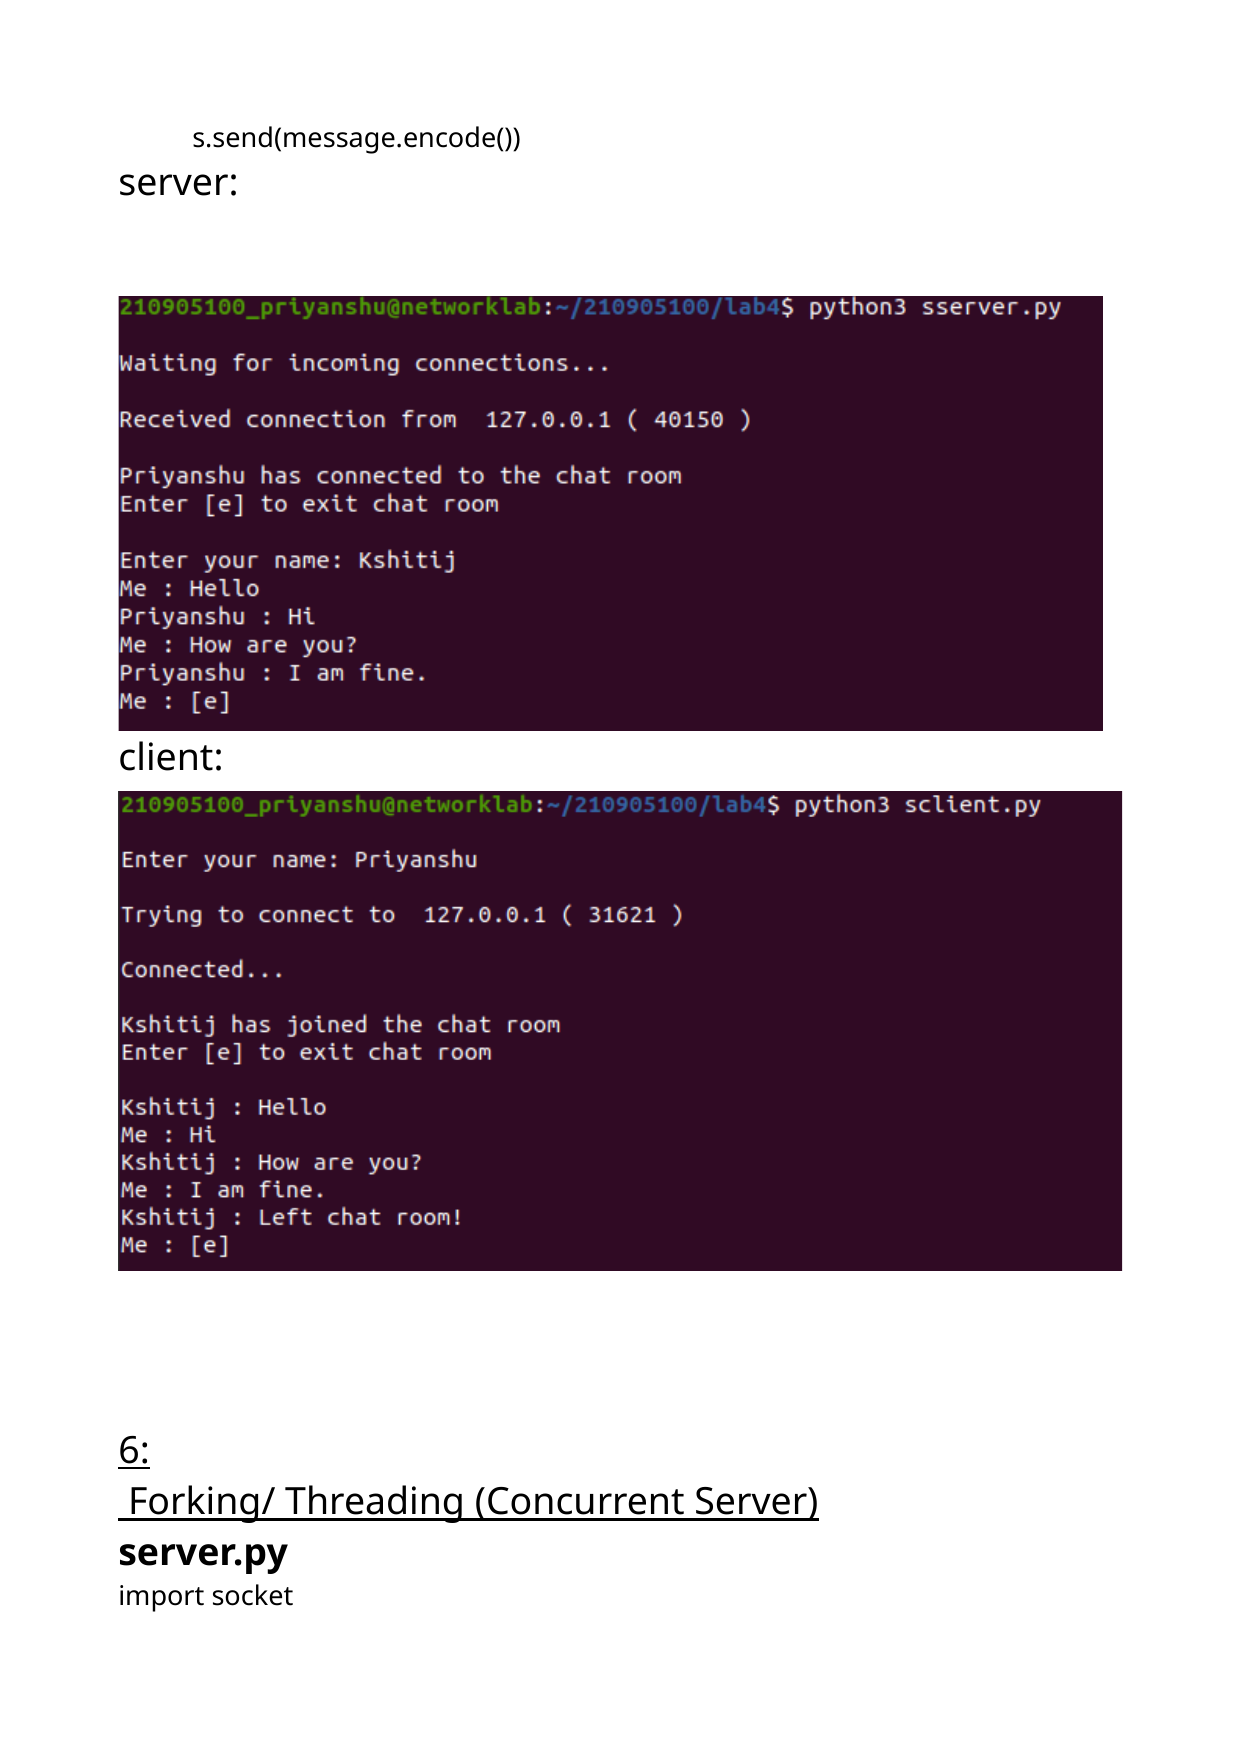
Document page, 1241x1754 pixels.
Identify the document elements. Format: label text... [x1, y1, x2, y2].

text Forking/ Threading (Concurrent Server) [118, 1474, 1122, 1526]
text client: [118, 257, 1122, 782]
text 6: [118, 1423, 1122, 1474]
text server.py [118, 1526, 1122, 1577]
picture [118, 296, 1103, 731]
text server: [118, 155, 1122, 206]
text import socket [118, 1577, 1122, 1613]
text s.send(message.encode()) [118, 118, 1122, 155]
picture [118, 791, 1123, 1271]
